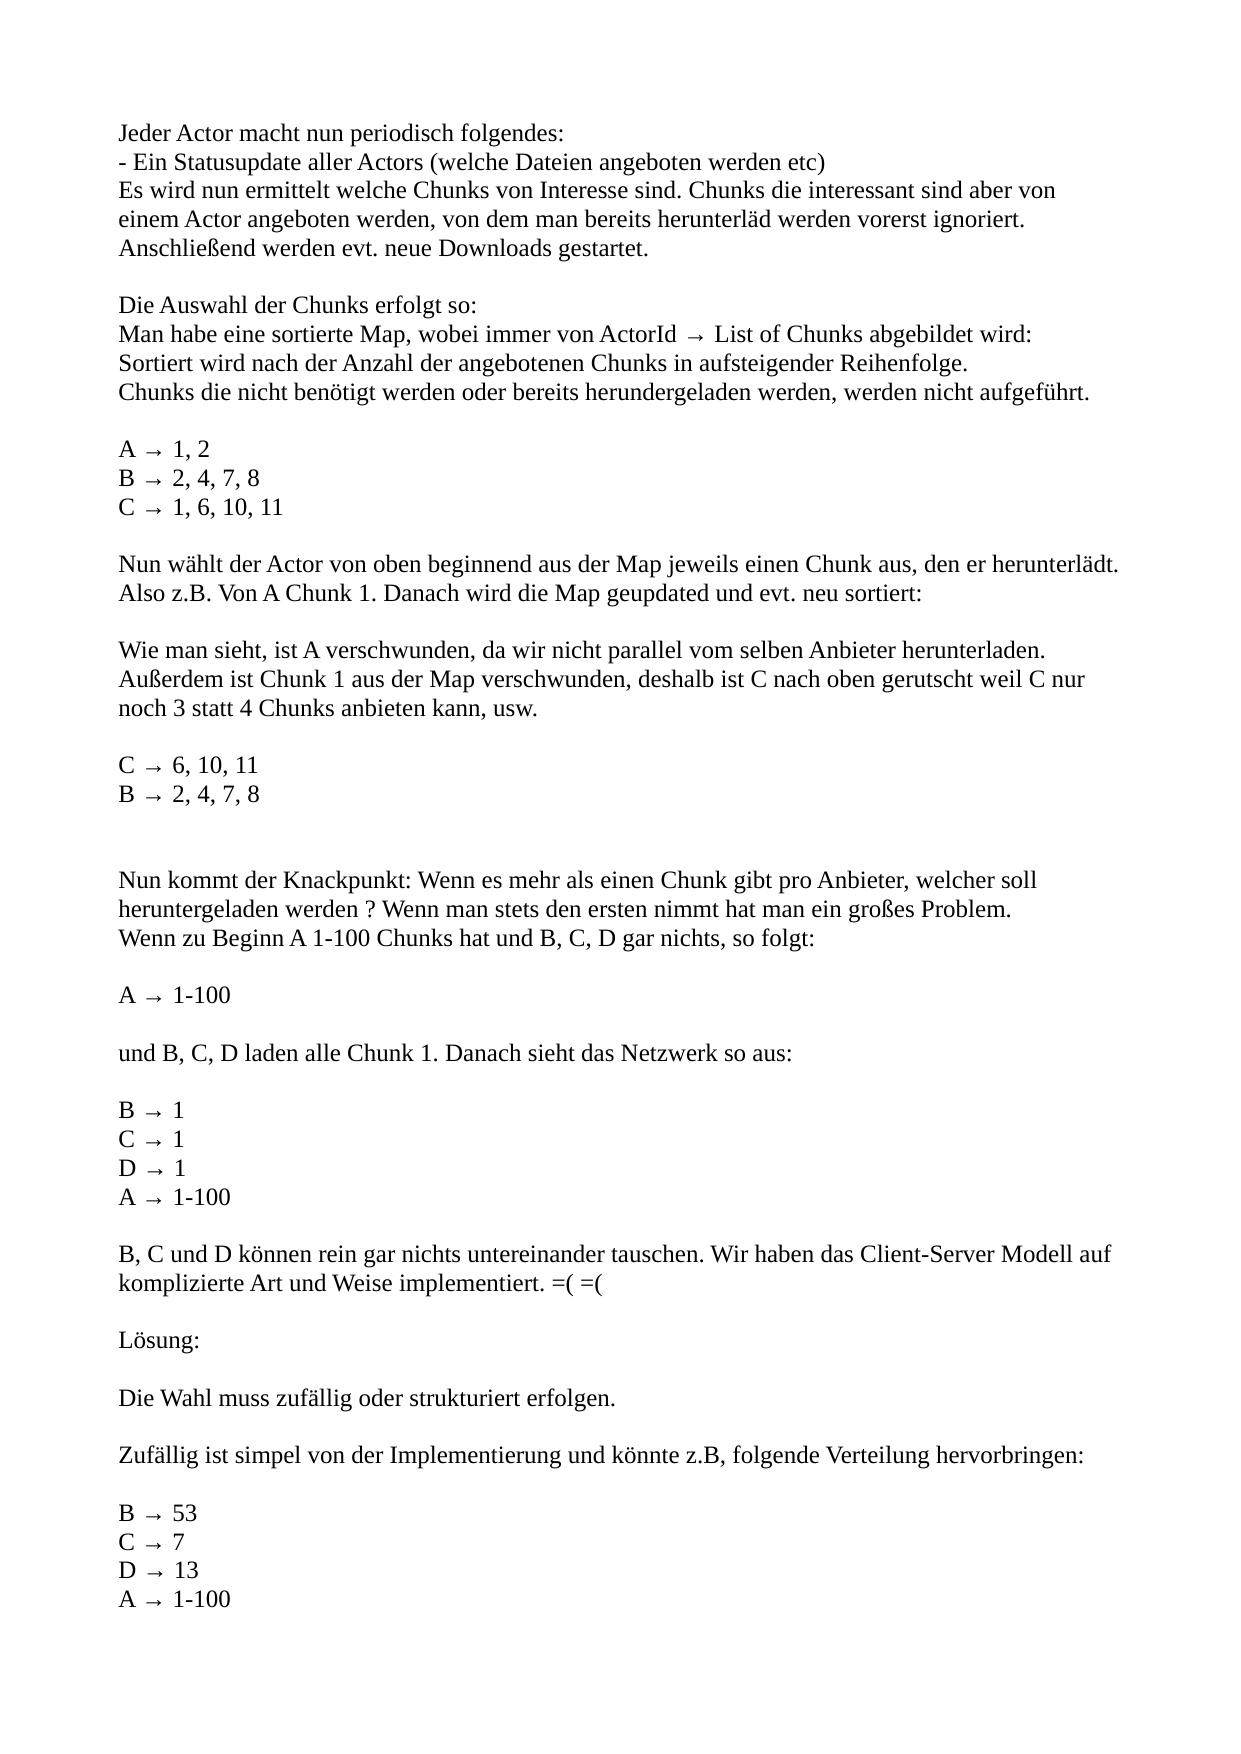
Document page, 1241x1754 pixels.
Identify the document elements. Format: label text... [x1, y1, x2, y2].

text A → 1-100 [118, 1182, 1122, 1211]
text A → 1, 2 [118, 434, 1122, 463]
text Sortiert wird nach der Anzahl der angebotenen Chunks in aufsteigender Reihenfolge. [118, 348, 1122, 377]
text Anschließend werden evt. neue Downloads gestartet. [118, 233, 1122, 262]
text und B, C, D laden alle Chunk 1. Danach sieht das Netzwerk so aus: [118, 1038, 1122, 1067]
text B → 2, 4, 7, 8 [118, 779, 1122, 808]
text C → 7 [118, 1527, 1122, 1556]
text C → 6, 10, 11 [118, 751, 1122, 779]
text Wenn zu Beginn A 1-100 Chunks hat und B, C, D gar nichts, so folgt: [118, 923, 1122, 952]
text Die Auswahl der Chunks erfolgt so: [118, 291, 1122, 319]
text Wie man sieht, ist A verschwunden, da wir nicht parallel vom selben Anbieter herunterladen. Außerdem ist Chunk 1 aus der Map verschwunden, deshalb ist C nach oben gerutscht weil C nur noch 3 statt 4 Chunks anbieten kann, usw. [118, 636, 1122, 722]
text - Ein Statusupdate aller Actors (welche Dateien angeboten werden etc) [118, 147, 1122, 176]
text Also z.B. Von A Chunk 1. Danach wird die Map geupdated und evt. neu sortiert: [118, 578, 1122, 607]
text D → 13 [118, 1556, 1122, 1584]
text D → 1 [118, 1153, 1122, 1182]
text Die Wahl muss zufällig oder strukturiert erfolgen. [118, 1383, 1122, 1412]
text Jeder Actor macht nun periodisch folgendes: [118, 118, 1122, 147]
text A → 1-100 [118, 1584, 1122, 1613]
text B → 1 [118, 1096, 1122, 1124]
text Zufällig ist simpel von der Implementierung und könnte z.B, folgende Verteilung hervorbringen: [118, 1441, 1122, 1469]
text B → 53 [118, 1498, 1122, 1527]
text Es wird nun ermittelt welche Chunks von Interesse sind. Chunks die interessant sind aber von einem Actor angeboten werden, von dem man bereits herunterläd werden vorerst ignoriert. [118, 176, 1122, 233]
text Lösung: [118, 1326, 1122, 1354]
text A → 1-100 [118, 981, 1122, 1009]
text Nun kommt der Knackpunkt: Wenn es mehr als einen Chunk gibt pro Anbieter, welcher soll heruntergeladen werden ? Wenn man stets den ersten nimmt hat man ein großes Problem. [118, 866, 1122, 923]
text Man habe eine sortierte Map, wobei immer von ActorId → List of Chunks abgebildet wird: [118, 319, 1122, 348]
text Chunks die nicht benötigt werden oder bereits herundergeladen werden, werden nicht aufgeführt. [118, 377, 1122, 406]
text C → 1 [118, 1124, 1122, 1153]
text B, C und D können rein gar nichts untereinander tauschen. Wir haben das Client-Server Modell auf komplizierte Art und Weise implementiert. =( =( [118, 1239, 1122, 1297]
text C → 1, 6, 10, 11 [118, 492, 1122, 521]
text Nun wählt der Actor von oben beginnend aus der Map jeweils einen Chunk aus, den er herunterlädt. [118, 549, 1122, 578]
text B → 2, 4, 7, 8 [118, 463, 1122, 492]
